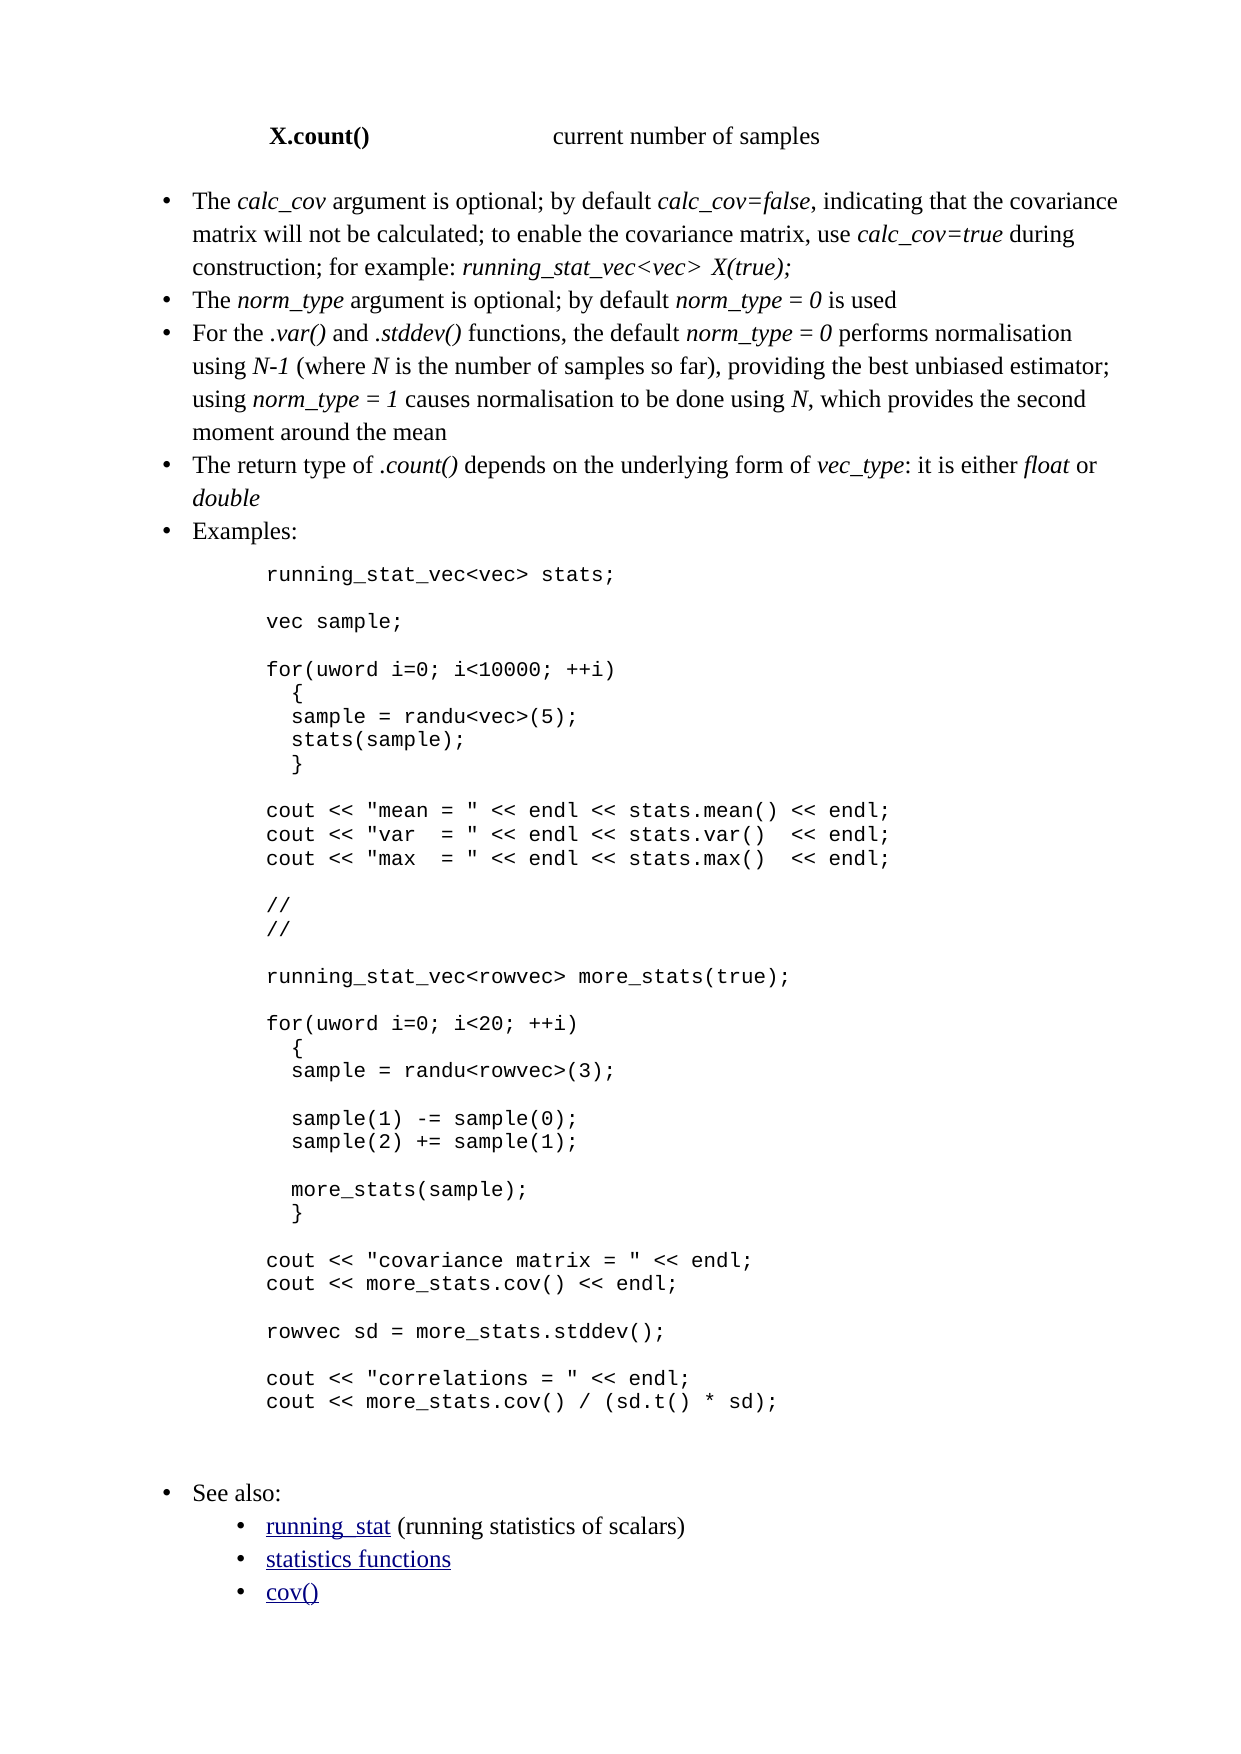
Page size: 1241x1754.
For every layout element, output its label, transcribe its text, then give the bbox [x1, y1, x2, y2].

list { [236, 1037, 1122, 1061]
list vec sample; [236, 611, 1122, 635]
list cout << "covariance matrix = " << endl; [236, 1250, 1122, 1273]
list cout << "var = " << endl << stats.var() << endl; [236, 824, 1122, 848]
list Examples: [162, 516, 1122, 545]
list cov() [236, 1577, 1122, 1606]
list { [236, 682, 1122, 706]
list The norm_type argument is optional; by default norm_type = 0 is used [162, 285, 1122, 314]
list running_stat_vec<vec> stats; [236, 564, 1122, 588]
list rowvec sd = more_stats.stddev(); [236, 1321, 1122, 1344]
list sample(1) -= sample(0); [236, 1108, 1122, 1131]
list // [236, 919, 1122, 942]
list sample = randu<vec>(5); [236, 706, 1122, 729]
list // [236, 895, 1122, 919]
list more_stats(sample); [236, 1179, 1122, 1202]
list cout << "mean = " << endl << stats.mean() << endl; [236, 800, 1122, 824]
list statistics functions [236, 1544, 1122, 1572]
list cout << more_stats.cov() << endl; [236, 1273, 1122, 1297]
table_cell current number of samples [550, 118, 1122, 153]
list cout << more_stats.cov() / (sd.t() * sd); [236, 1392, 1122, 1415]
list for(uword i=0; i<20; ++i) [236, 1013, 1122, 1037]
list running_stat (running statistics of scalars) [236, 1511, 1122, 1539]
list For the .var() and .stddev() functions, the default norm_type = 0 performs normalisation using N-1 (where N is the number of samples so far), providing the best unbiased estimator; using norm_type = 1 causes normalisation to be done using N, which provides the second moment around the mean [162, 318, 1122, 446]
table_cell [534, 118, 549, 153]
list See also: [162, 1478, 1122, 1506]
list cout << "correlations = " << endl; [236, 1368, 1122, 1392]
table_cell X.count() [266, 118, 534, 153]
list stats(sample); [236, 729, 1122, 753]
list sample = randu<rowvec>(3); [236, 1061, 1122, 1084]
list The calc_cov argument is optional; by default calc_cov=false, indicating that the covariance matrix will not be calculated; to enable the covariance matrix, use calc_cov=true during construction; for example: running_stat_vec<vec> X(true); [162, 186, 1122, 281]
list for(uword i=0; i<10000; ++i) [236, 658, 1122, 682]
list cout << "max = " << endl << stats.max() << endl; [236, 848, 1122, 871]
list } [236, 753, 1122, 777]
list sample(2) += sample(1); [236, 1131, 1122, 1155]
list running_stat_vec<rowvec> more_stats(true); [236, 966, 1122, 989]
list The return type of .count() depends on the underlying form of vec_type: it is either float or double [162, 450, 1122, 512]
list } [236, 1202, 1122, 1226]
